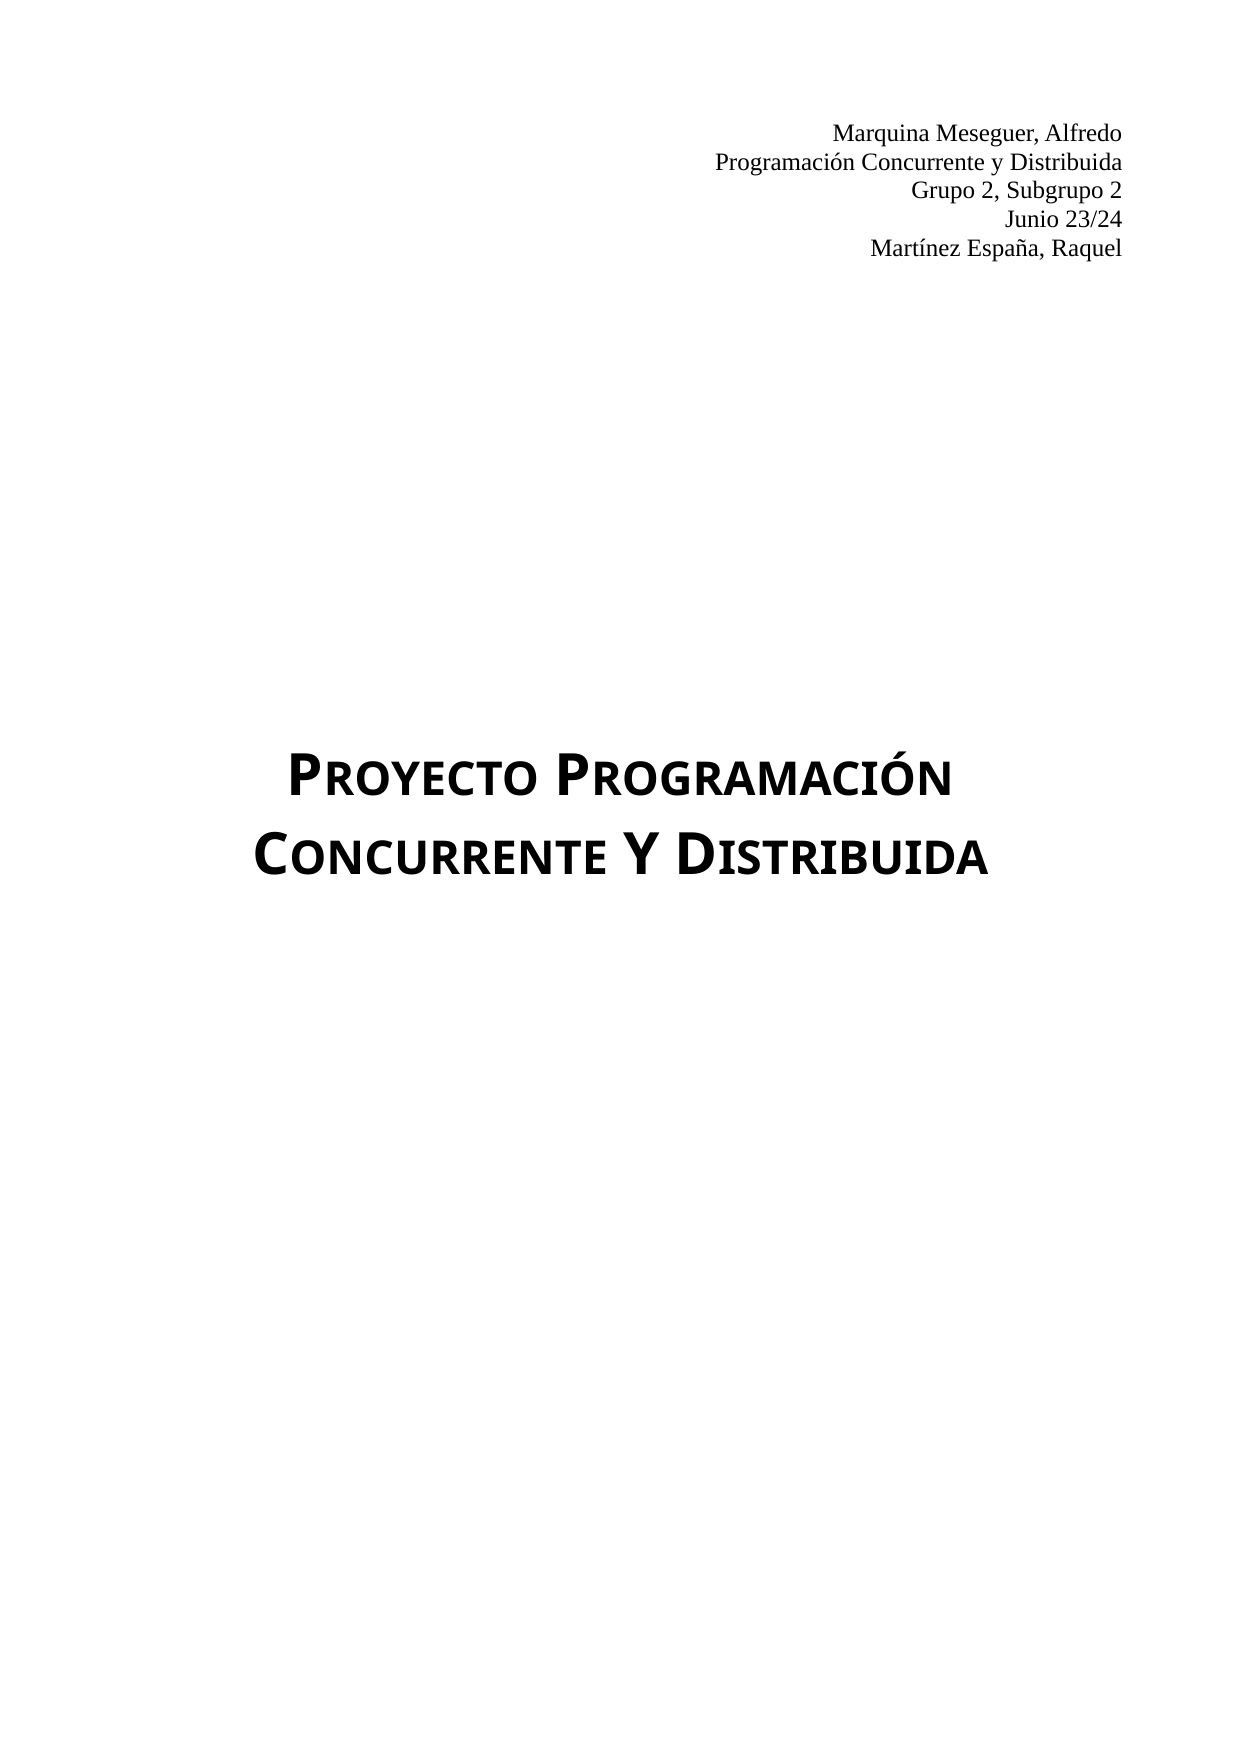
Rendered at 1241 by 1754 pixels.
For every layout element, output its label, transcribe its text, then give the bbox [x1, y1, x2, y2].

text Marquina Meseguer, Alfredo [118, 118, 1122, 147]
text Grupo 2, Subgrupo 2 [118, 176, 1122, 204]
text Martínez España, Raquel [118, 233, 1122, 262]
text Programación Concurrente y Distribuida [118, 147, 1122, 176]
title Proyecto Programación Concurrente Y Distribuida [118, 733, 1122, 892]
text Junio 23/24 [118, 204, 1122, 233]
